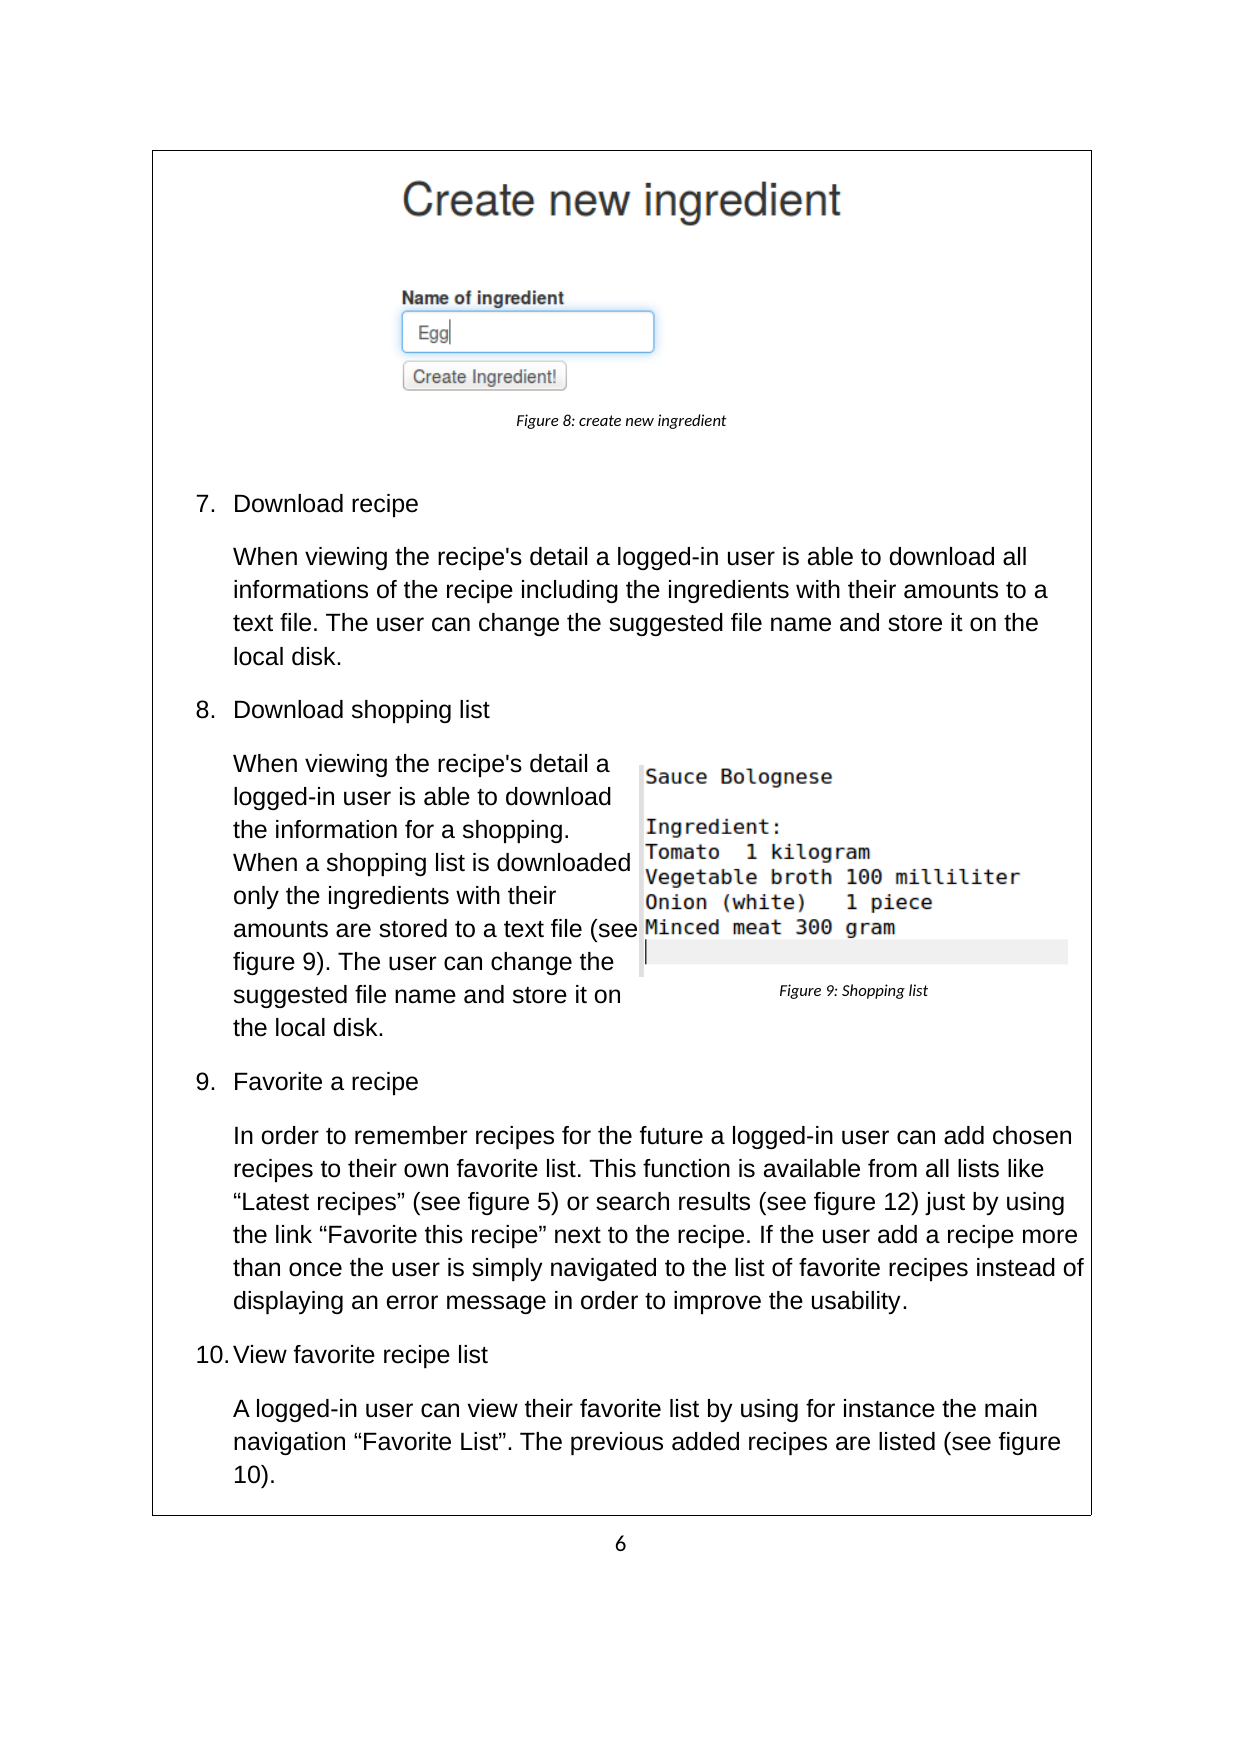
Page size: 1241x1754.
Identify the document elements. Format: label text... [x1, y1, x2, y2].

picture [388, 168, 855, 407]
table_cell To describe our project in detail, we use the structure of requirements because they represent the user view. The non-functional requirements are partly mentioned in the list of functional requirements but are listed at the end as well. Access control - create an account A guest of the website is able to create a new account and can access more functionality as logged-in user (see figure 1). The user data include the email address which is the unique identifier of the user. A display name which is used in the main navigation. Further the phone number and a password are required. After successful creating a new account a user will be redirected to “Latest Recipes”. Further details to navigation and several checks can be found in section “User Interfaces”. Login / Logout A user can log in with an email address and the password (see figure 2). Once a user is logged-in the display name of the user is shown on top of each webpage (see figure 3). If a user is logged-in the navigation is different. A logged-in user has the ability to logout at any point on the website. Additionally a lot more features are available. This is marked in the features below with the addition that only logged-in user are able to use it. Display list of recipes / latest recipes Every visitor of the website get the easy to access list of recent recipes. It is the main page and lists recipes. Next to each recipe is a link “view” which allowed to get all the details of the recipe (see figure 4). This webpage can be easily accessed at any time by using the main navigation “Recipe” (see figure 3 and 4). View recipe detail From every provided list like the “Latest recipes” or the later explained “favorite list” or search result, the details of a recipe can be accessed. The recipe informations recipe name, a short description, the list of necessary ingredients, the instructions, the information how difficult and how long the preparation of the recipe takes are shown (see figure 6). All informations of each recipe is filled except from description. If the short description is empty, then this part is not shown. Furthermore each recipe has at least 1 ingredient with all informations like the chosen ingredient, the necessary amount and the weight unit. Further information to these checks as well as validation of the input or predefined values can be found in section “User Interface”. Create recipe A logged-in user is able to add a new recipe. The user which created the recipe is the owner of it. All of the informations for a recipe mentioned in “View recipe detail” above has to be filled (see figure 7). The only exception is the short description. The user benefit from predefined values for difficulties, weight unit and the ingredients which are provided as combo-boxes. This also makes it easier to read other recipes since it removes ambiguity of weight units, difficulties and ingredients. (see section “User Interface”) The number of added ingredients depend solely on the user. Additional ingredients can be added during filling the recipe data. In each ingredient for a recipe all information needs to be given. A limitation of Zend 2 is that added ingredients are not deletable. Create new ingredient If the predefined ingredients are not sufficient, a logged-in user is able to add new ingredients in the “Latest Recipes” view (see figure 5). Afterwards the user can use it in the recipe as well as any other logged-in user who creates a recipe. Therefore all user can profit from each other. A new defined ingredient only needs a name (see figure 8). A check verifies the ingredient name and makes sure that ingredients are unique (see section “User Interface”). Download recipe When viewing the recipe's detail a logged-in user is able to download all informations of the recipe including the ingredients with their amounts to a text file. The user can change the suggested file name and store it on the local disk. Download shopping list When viewing the recipe's detail a logged-in user is able to download the information for a shopping. When a shopping list is downloaded only the ingredients with their amounts are stored to a text file (see figure 9). The user can change the suggested file name and store it on the local disk. Favorite a recipe In order to remember recipes for the future a logged-in user can add chosen recipes to their own favorite list. This function is available from all lists like “Latest recipes” (see figure 5) or search results (see figure 12) just by using the link “Favorite this recipe” next to the recipe. If the user add a recipe more than once the user is simply navigated to the list of favorite recipes instead of displaying an error message in order to improve the usability. View favorite recipe list A logged-in user can view their favorite list by using for instance the main navigation “Favorite List”. The previous added recipes are listed (see figure 10). Search for recipe Recipes can be found by the recipe name (see figure 11). All recipes are listed where the given search term is a substring of the recipe name (see figure 12). The search is not case sensitive and can be accessed over the main navigation bar. Further features like editing or deleting a recipe or removing from favorite list are mentioned in section “Project Adaptation”. The following non-functional requirements are fulfilled: - Guests are not allowed to use the functions edit / delete recipes, download shopping list, download recipe, favorite a recipe or show the favorite list. - Logged-in user are only allowed to access their own favorite list. - Logged-in user can only add recipes to or remove recipes from their own favorite list. - Logged-in user can only use ingredients which are already in the database. - Logged-in user can only edit and delete the recipes they created on their own. - A recipe or a shopping list contain at least one ingredient. - A user can only login with a formerly created account. - Email addresses need to be unique. [153, 151, 1091, 1515]
picture [639, 765, 1068, 977]
